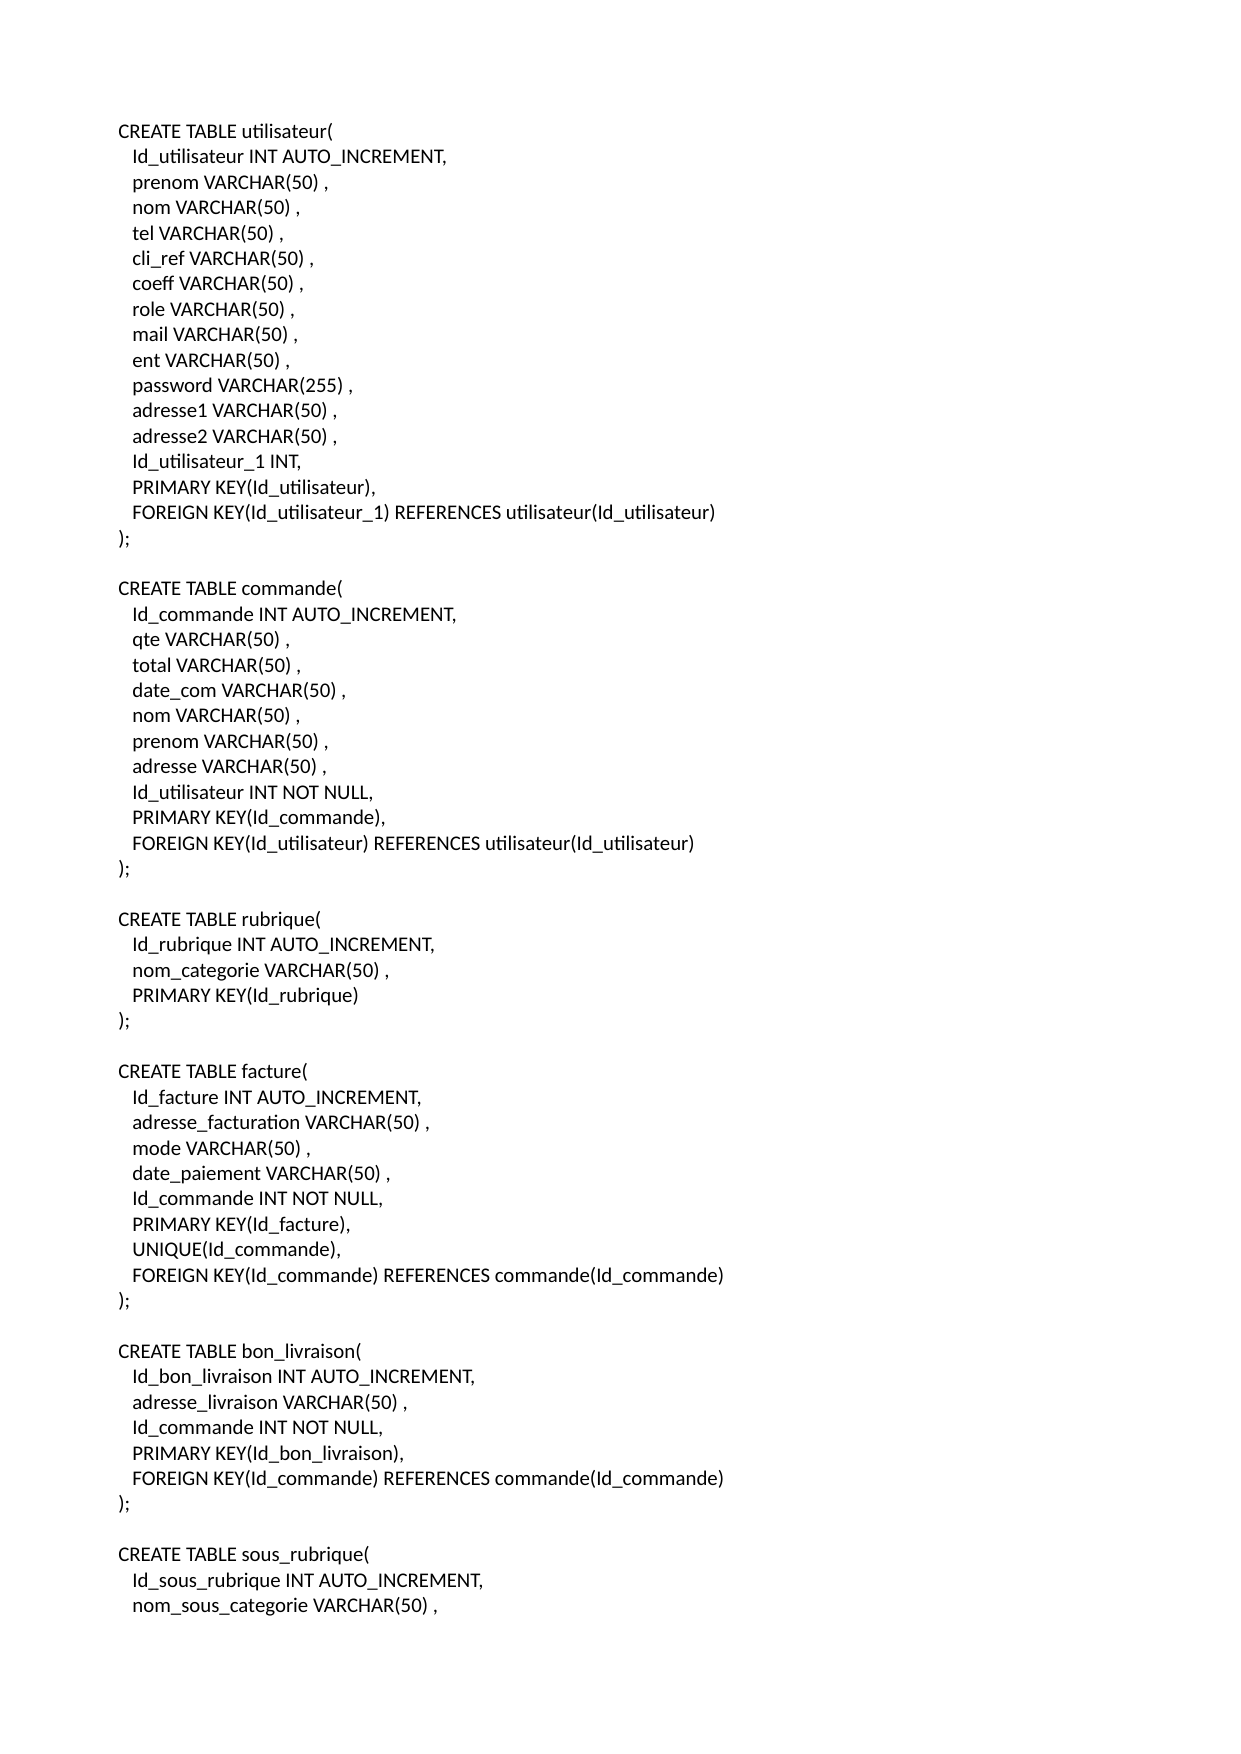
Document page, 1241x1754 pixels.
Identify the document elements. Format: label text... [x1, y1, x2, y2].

text adresse VARCHAR(50) , [118, 753, 1122, 779]
text adresse2 VARCHAR(50) , [118, 423, 1122, 448]
text FOREIGN KEY(Id_commande) REFERENCES commande(Id_commande) [118, 1465, 1122, 1491]
text coeff VARCHAR(50) , [118, 271, 1122, 296]
text PRIMARY KEY(Id_utilisateur), [118, 474, 1122, 499]
text PRIMARY KEY(Id_facture), [118, 1211, 1122, 1236]
text nom VARCHAR(50) , [118, 194, 1122, 220]
text Id_commande INT NOT NULL, [118, 1414, 1122, 1440]
text CREATE TABLE commande( [118, 576, 1122, 601]
text tel VARCHAR(50) , [118, 220, 1122, 245]
text adresse_facturation VARCHAR(50) , [118, 1109, 1122, 1135]
text CREATE TABLE utilisateur( [118, 118, 1122, 143]
text adresse_livraison VARCHAR(50) , [118, 1389, 1122, 1414]
text CREATE TABLE bon_livraison( [118, 1338, 1122, 1363]
text UNIQUE(Id_commande), [118, 1236, 1122, 1262]
text FOREIGN KEY(Id_utilisateur_1) REFERENCES utilisateur(Id_utilisateur) [118, 499, 1122, 525]
text Id_sous_rubrique INT AUTO_INCREMENT, [118, 1567, 1122, 1592]
text ); [118, 1491, 1122, 1516]
text Id_bon_livraison INT AUTO_INCREMENT, [118, 1363, 1122, 1389]
text password VARCHAR(255) , [118, 372, 1122, 398]
text Id_utilisateur INT AUTO_INCREMENT, [118, 143, 1122, 169]
text nom_sous_categorie VARCHAR(50) , [118, 1592, 1122, 1618]
text CREATE TABLE rubrique( [118, 906, 1122, 931]
text Id_commande INT AUTO_INCREMENT, [118, 601, 1122, 626]
text FOREIGN KEY(Id_utilisateur) REFERENCES utilisateur(Id_utilisateur) [118, 830, 1122, 855]
text prenom VARCHAR(50) , [118, 728, 1122, 753]
text nom_categorie VARCHAR(50) , [118, 957, 1122, 982]
text ); [118, 525, 1122, 550]
text role VARCHAR(50) , [118, 296, 1122, 321]
text nom VARCHAR(50) , [118, 703, 1122, 728]
text date_paiement VARCHAR(50) , [118, 1160, 1122, 1186]
text FOREIGN KEY(Id_commande) REFERENCES commande(Id_commande) [118, 1262, 1122, 1287]
text adresse1 VARCHAR(50) , [118, 398, 1122, 423]
text qte VARCHAR(50) , [118, 626, 1122, 652]
text ent VARCHAR(50) , [118, 347, 1122, 372]
text CREATE TABLE sous_rubrique( [118, 1541, 1122, 1567]
text Id_utilisateur_1 INT, [118, 448, 1122, 474]
text prenom VARCHAR(50) , [118, 169, 1122, 194]
text total VARCHAR(50) , [118, 652, 1122, 677]
text ); [118, 855, 1122, 881]
text Id_rubrique INT AUTO_INCREMENT, [118, 931, 1122, 957]
text cli_ref VARCHAR(50) , [118, 245, 1122, 271]
text mode VARCHAR(50) , [118, 1135, 1122, 1160]
text PRIMARY KEY(Id_bon_livraison), [118, 1440, 1122, 1465]
text Id_facture INT AUTO_INCREMENT, [118, 1084, 1122, 1109]
text Id_commande INT NOT NULL, [118, 1186, 1122, 1211]
text PRIMARY KEY(Id_rubrique) [118, 982, 1122, 1008]
text mail VARCHAR(50) , [118, 321, 1122, 347]
text ); [118, 1287, 1122, 1313]
text ); [118, 1008, 1122, 1033]
text PRIMARY KEY(Id_commande), [118, 804, 1122, 830]
text CREATE TABLE facture( [118, 1058, 1122, 1084]
text Id_utilisateur INT NOT NULL, [118, 779, 1122, 804]
text date_com VARCHAR(50) , [118, 677, 1122, 703]
